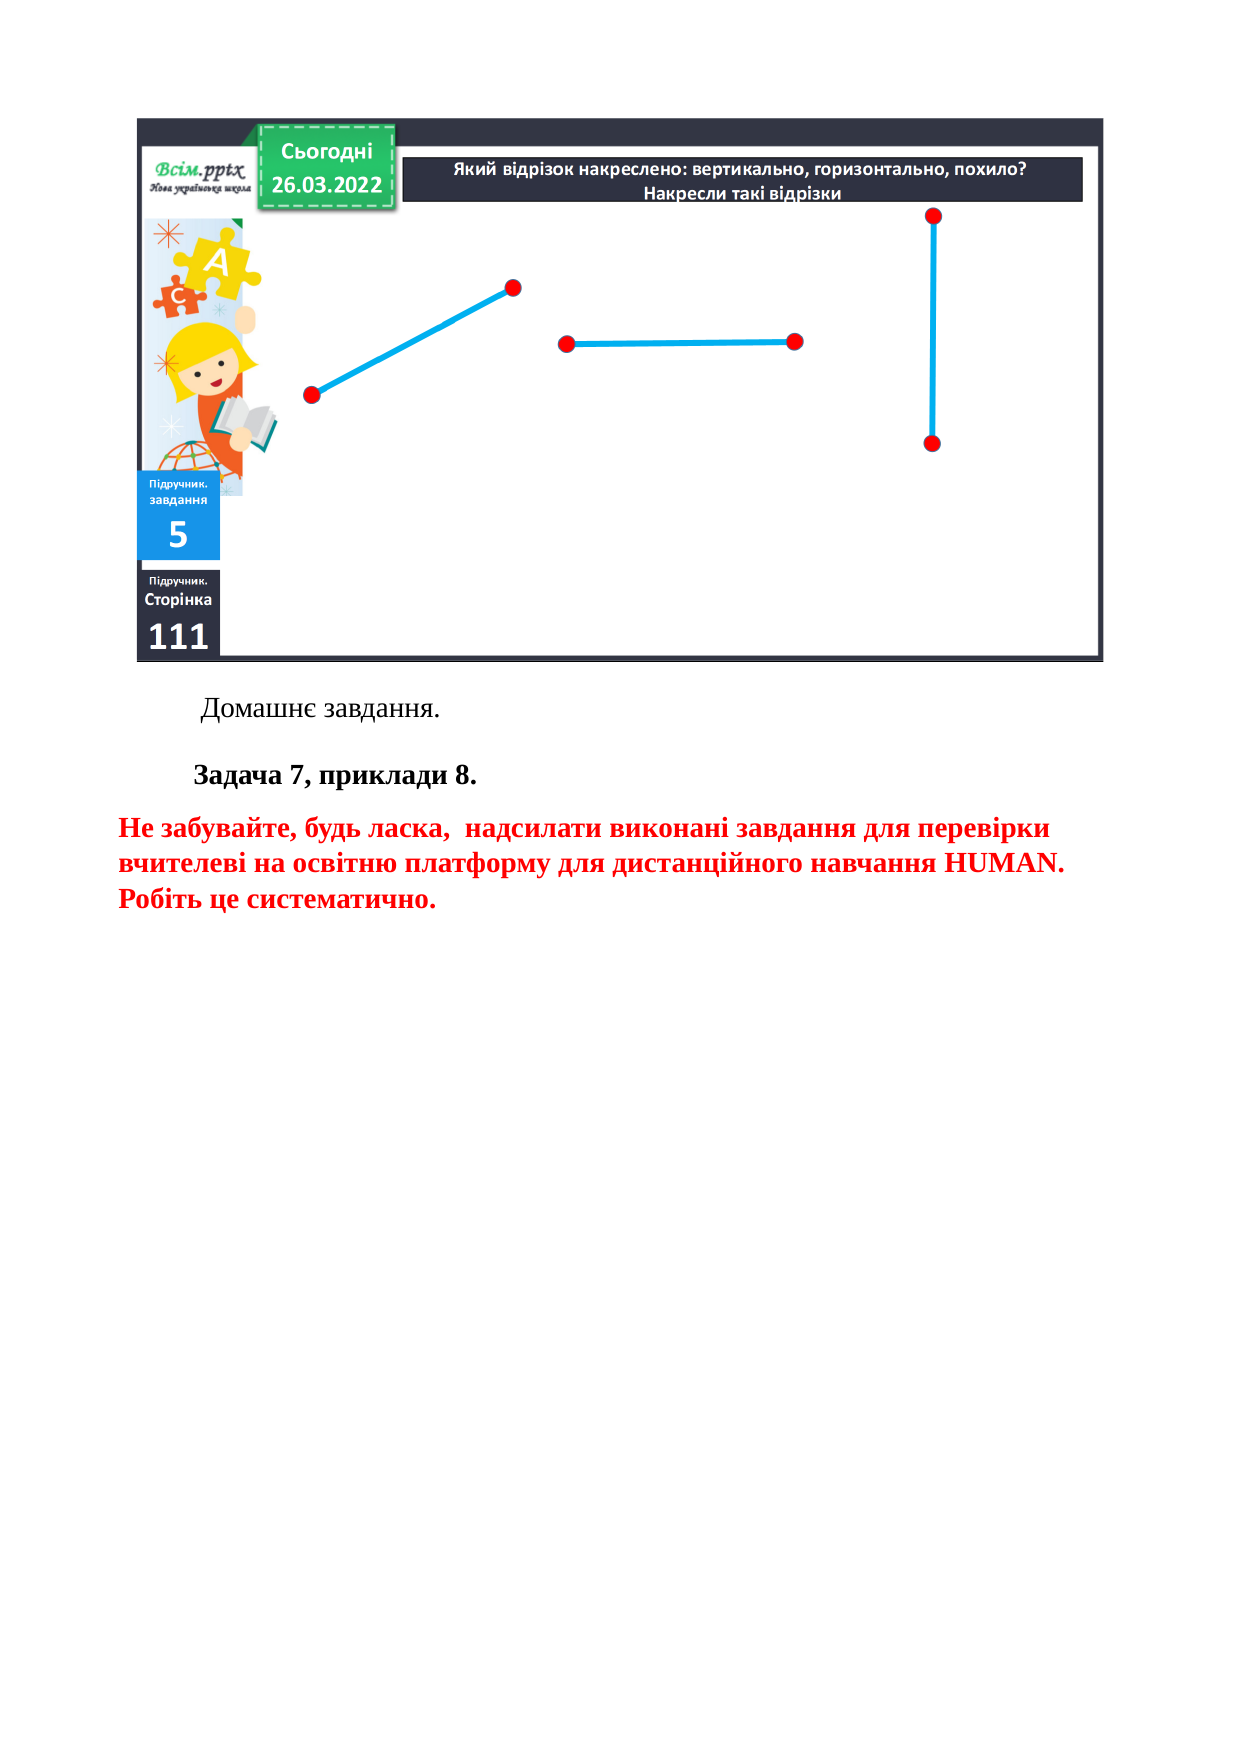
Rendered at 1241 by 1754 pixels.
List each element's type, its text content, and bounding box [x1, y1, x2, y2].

list Домашнє завдання. [193, 690, 1122, 724]
text Не забувайте, будь ласка, надсилати виконані завдання для перевірки вчителеві на освітню платформу для дистанційного навчання HUMAN. Робіть це систематично. [118, 810, 1122, 914]
picture [136, 118, 1104, 662]
list Задача 7, приклади 8. [156, 757, 1122, 791]
